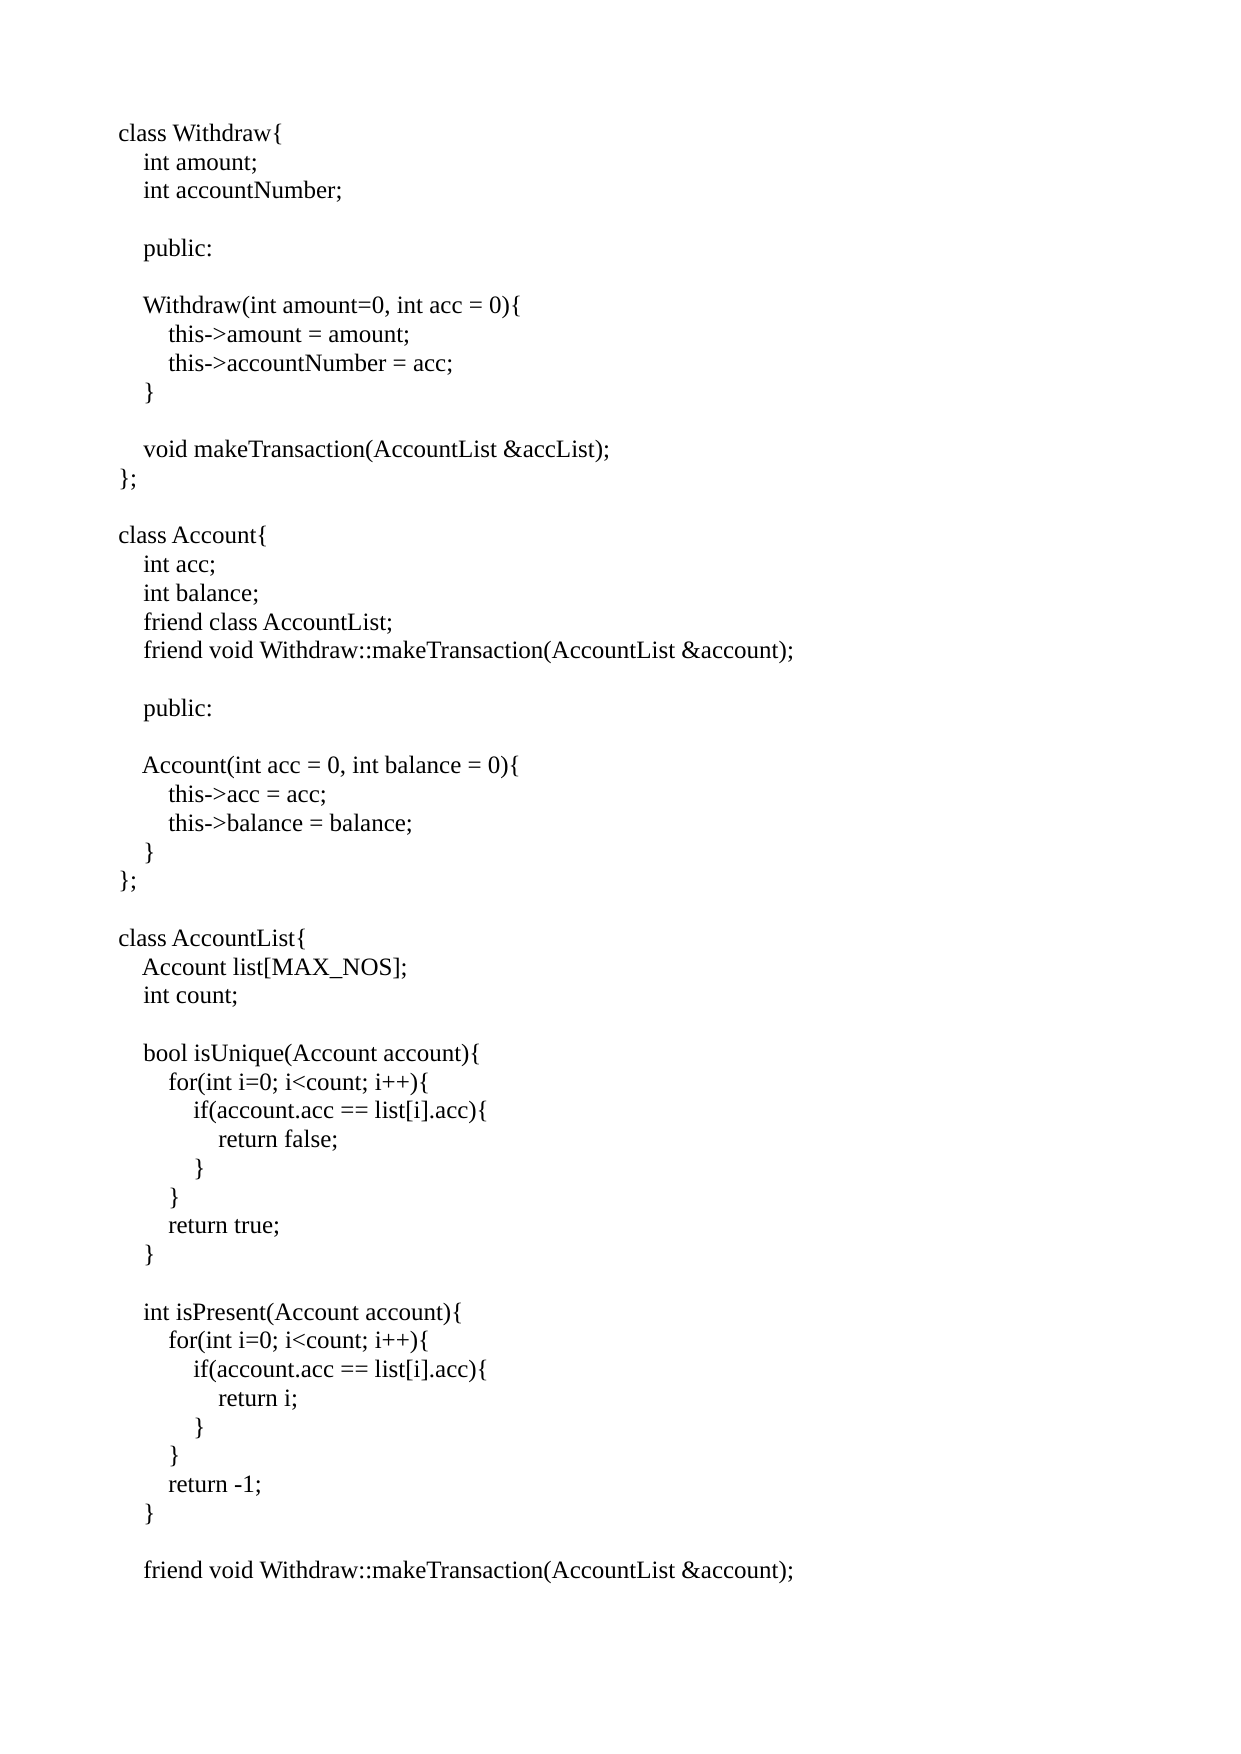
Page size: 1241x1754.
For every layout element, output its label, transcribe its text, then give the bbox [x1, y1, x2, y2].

text friend class AccountList; [118, 607, 1122, 636]
text for(int i=0; i<count; i++){ [118, 1326, 1122, 1354]
text } [118, 1498, 1122, 1527]
text return -1; [118, 1469, 1122, 1498]
text int count; [118, 981, 1122, 1009]
text class AccountList{ [118, 923, 1122, 952]
text class Account{ [118, 521, 1122, 549]
text Withdraw(int amount=0, int acc = 0){ [118, 291, 1122, 319]
text this->acc = acc; [118, 779, 1122, 808]
text return false; [118, 1124, 1122, 1153]
text }; [118, 463, 1122, 492]
text Account list[MAX_NOS]; [118, 952, 1122, 981]
text friend void Withdraw::makeTransaction(AccountList &account); [118, 636, 1122, 664]
text } [118, 837, 1122, 866]
text } [118, 1239, 1122, 1268]
text if(account.acc == list[i].acc){ [118, 1354, 1122, 1383]
text friend void Withdraw::makeTransaction(AccountList &account); [118, 1556, 1122, 1584]
text int balance; [118, 578, 1122, 607]
text } [118, 377, 1122, 406]
text for(int i=0; i<count; i++){ [118, 1067, 1122, 1096]
text int amount; [118, 147, 1122, 176]
text this->accountNumber = acc; [118, 348, 1122, 377]
text bool isUnique(Account account){ [118, 1038, 1122, 1067]
text Account(int acc = 0, int balance = 0){ [118, 751, 1122, 779]
text this->amount = amount; [118, 319, 1122, 348]
text this->balance = balance; [118, 808, 1122, 837]
text return i; [118, 1383, 1122, 1412]
text int acc; [118, 549, 1122, 578]
text if(account.acc == list[i].acc){ [118, 1096, 1122, 1124]
text } [118, 1412, 1122, 1441]
text return true; [118, 1211, 1122, 1239]
text } [118, 1441, 1122, 1469]
text }; [118, 866, 1122, 894]
text public: [118, 233, 1122, 262]
text void makeTransaction(AccountList &accList); [118, 434, 1122, 463]
text } [118, 1153, 1122, 1182]
text int accountNumber; [118, 176, 1122, 204]
text class Withdraw{ [118, 118, 1122, 147]
text int isPresent(Account account){ [118, 1297, 1122, 1326]
text public: [118, 693, 1122, 722]
text } [118, 1182, 1122, 1211]
